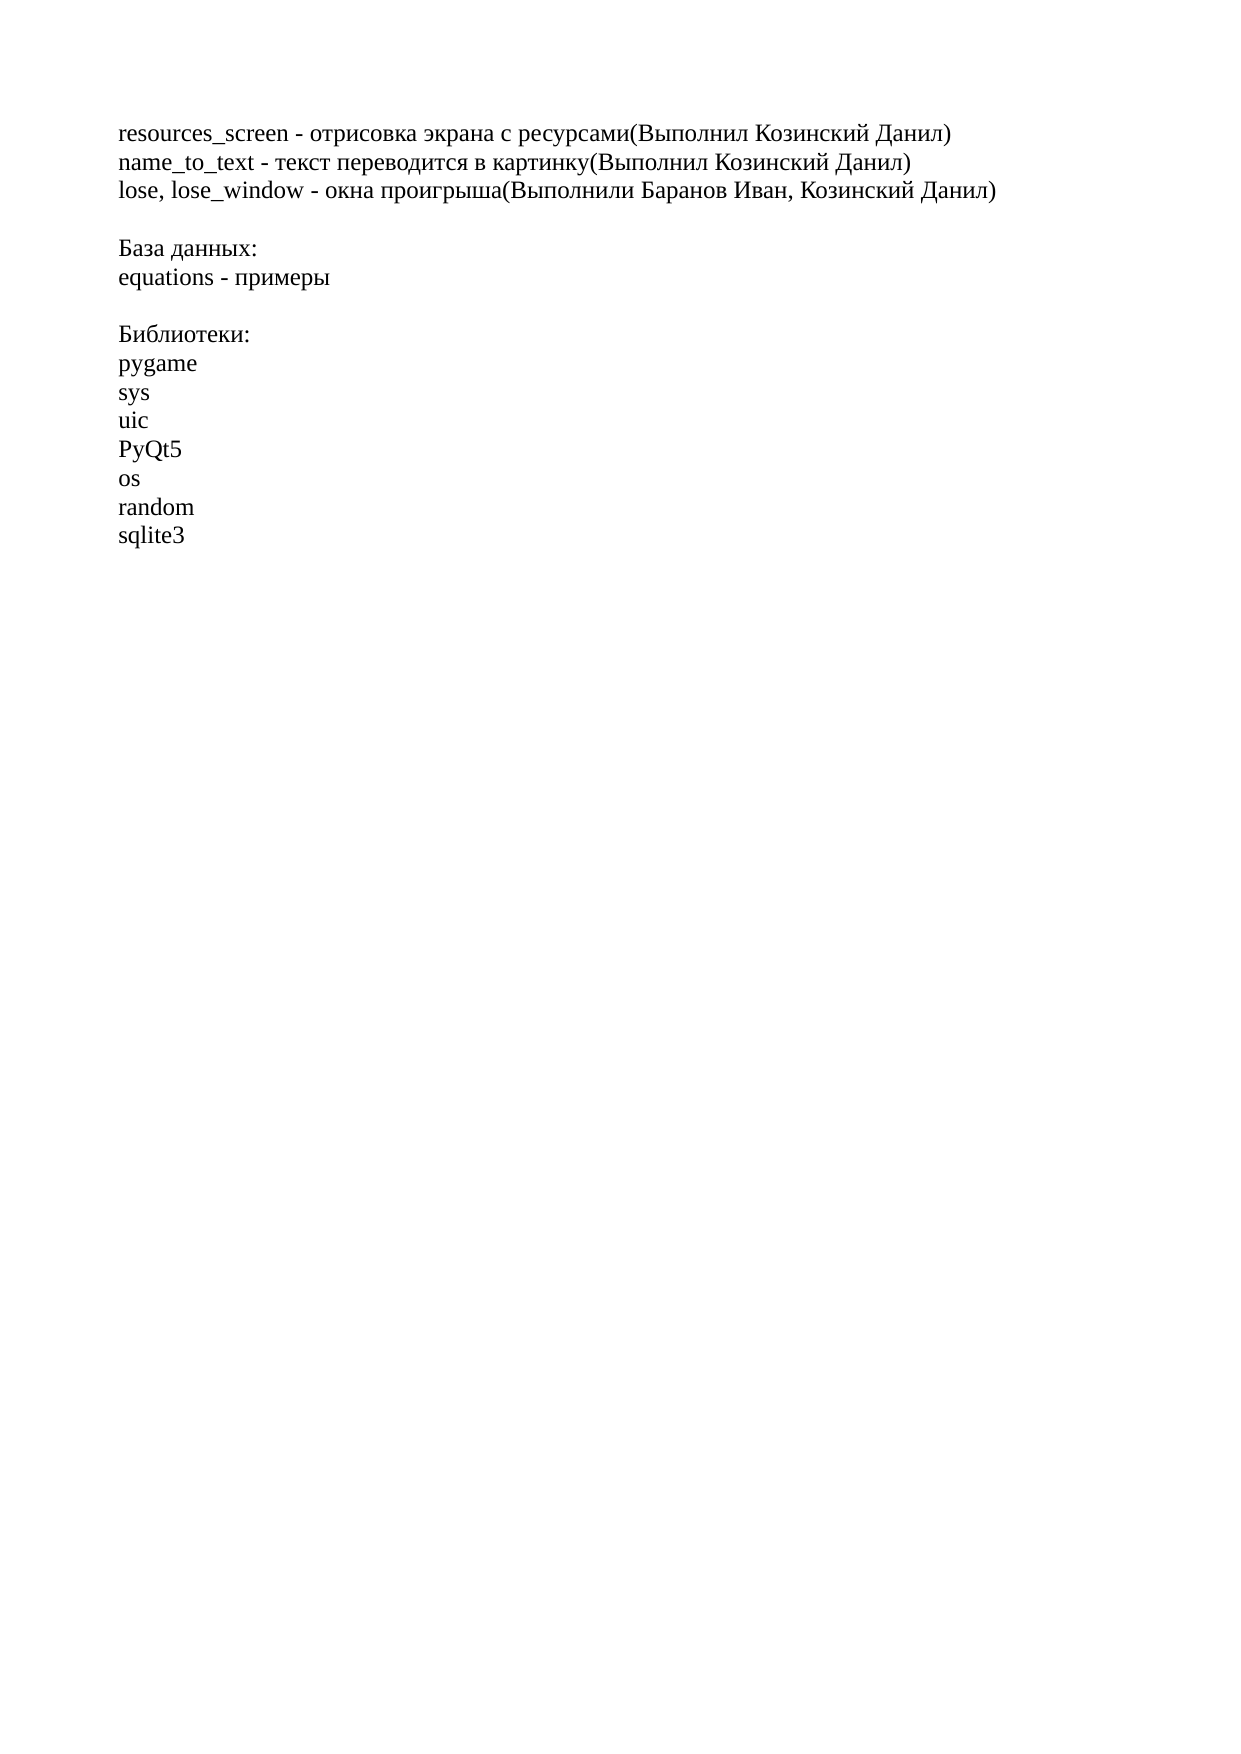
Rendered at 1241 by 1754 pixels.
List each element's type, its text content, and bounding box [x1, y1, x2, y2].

text PyQt5 [118, 434, 1122, 463]
text uic [118, 406, 1122, 434]
text Библиотеки: [118, 319, 1122, 348]
text name_to_text - текст переводится в картинку(Выполнил Козинский Данил) [118, 147, 1122, 176]
text equations - примеры [118, 262, 1122, 291]
text pygame [118, 348, 1122, 377]
text sqlite3 [118, 521, 1122, 549]
text База данных: [118, 233, 1122, 262]
text os [118, 463, 1122, 492]
text lose, lose_window - окна проигрыша(Выполнили Баранов Иван, Козинский Данил) [118, 176, 1122, 204]
text resources_screen - отрисовка экрана с ресурсами(Выполнил Козинский Данил) [118, 118, 1122, 147]
text sys [118, 377, 1122, 406]
text random [118, 492, 1122, 521]
